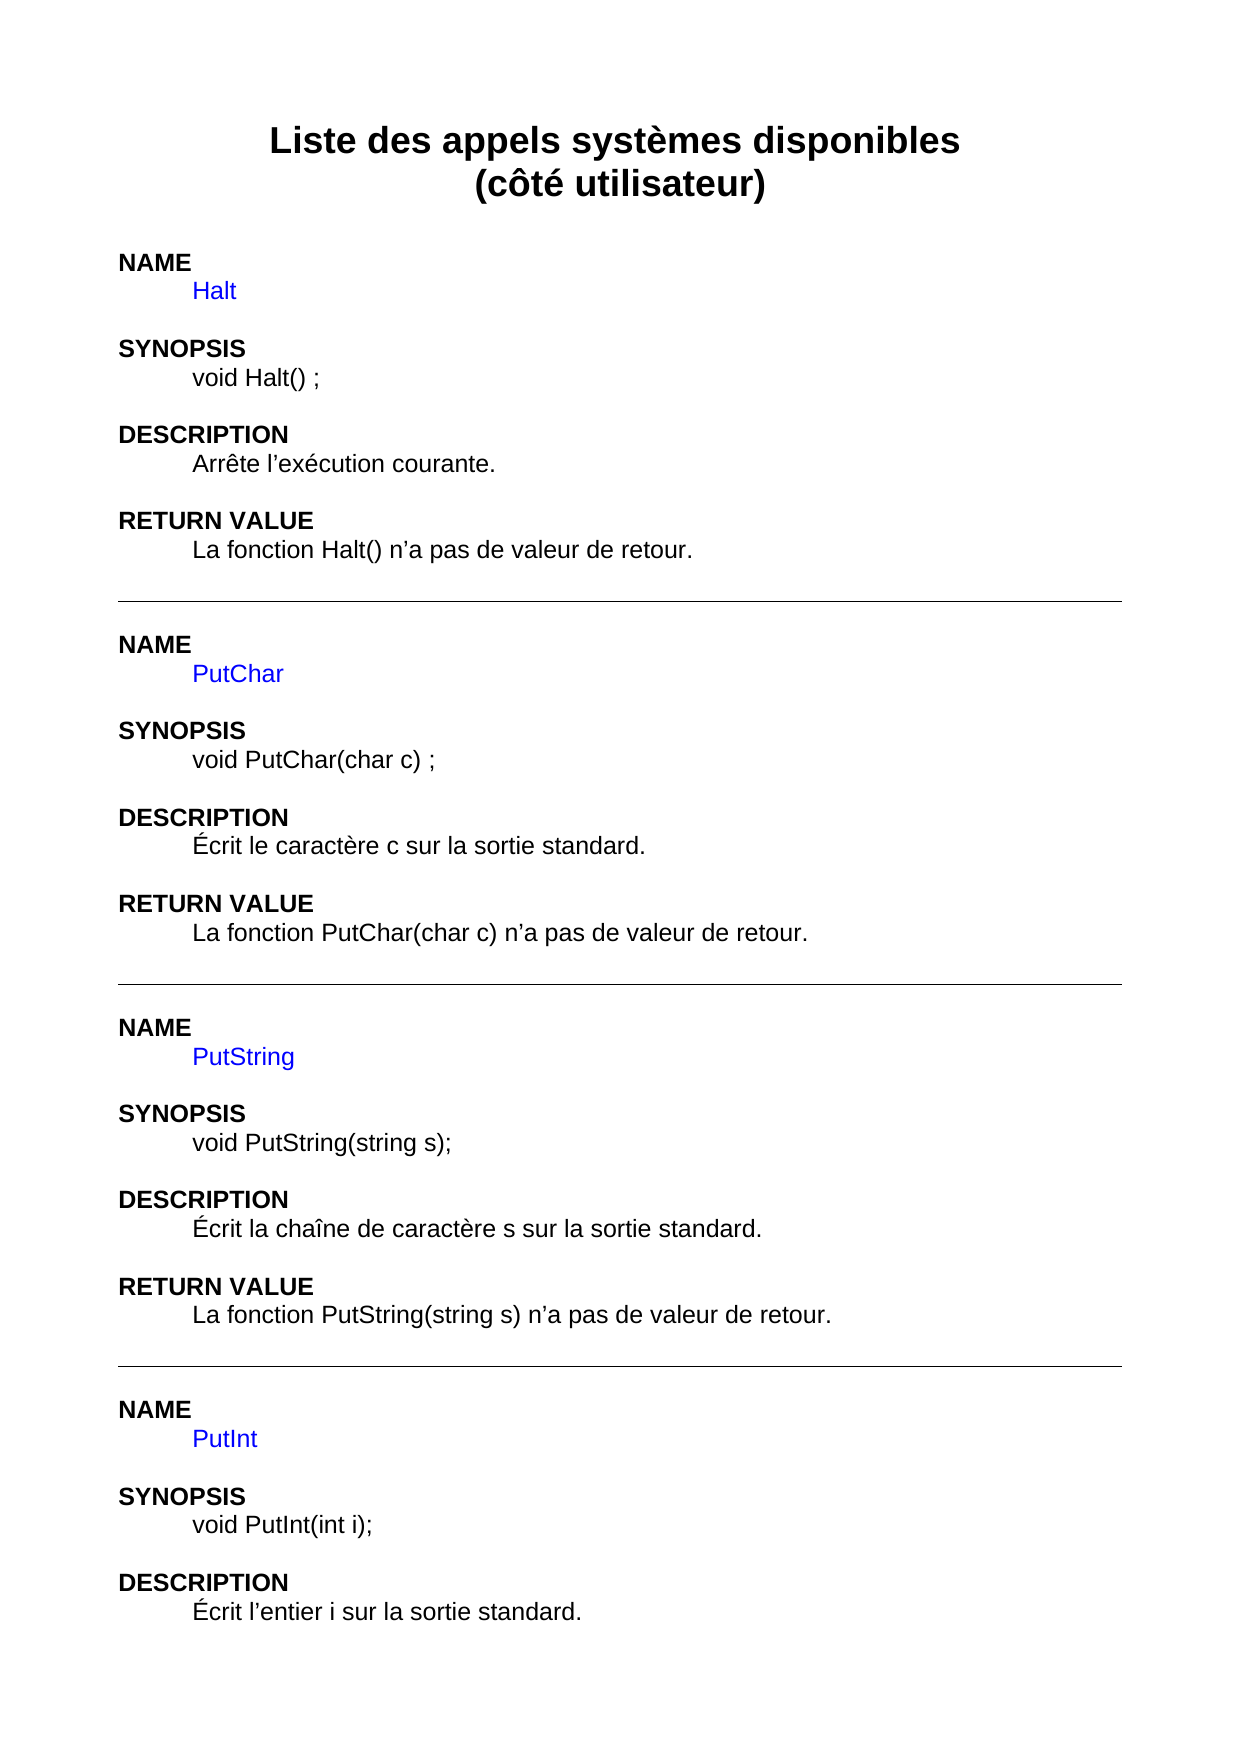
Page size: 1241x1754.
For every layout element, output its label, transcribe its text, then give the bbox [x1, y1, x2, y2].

text Écrit le caractère c sur la sortie standard. [118, 831, 1122, 860]
text Écrit l’entier i sur la sortie standard. [118, 1597, 1122, 1625]
text (côté utilisateur) [118, 161, 1122, 204]
text SYNOPSIS [118, 716, 1122, 745]
text SYNOPSIS [118, 1099, 1122, 1128]
text RETURN VALUE [118, 889, 1122, 918]
text Arrête l’exécution courante. [118, 449, 1122, 477]
text DESCRIPTION [118, 420, 1122, 449]
text PutInt [118, 1424, 1122, 1453]
text void Halt() ; [118, 362, 1122, 391]
text Halt [118, 276, 1122, 305]
text void PutChar(char c) ; [118, 745, 1122, 774]
text RETURN VALUE [118, 506, 1122, 535]
text PutChar [118, 659, 1122, 688]
text Écrit la chaîne de caractère s sur la sortie standard. [118, 1214, 1122, 1243]
text DESCRIPTION [118, 1568, 1122, 1597]
text RETURN VALUE [118, 1271, 1122, 1300]
text DESCRIPTION [118, 1185, 1122, 1214]
text La fonction PutChar(char c) n’a pas de valeur de retour. [118, 918, 1122, 946]
text PutString [118, 1041, 1122, 1070]
text NAME [118, 1013, 1122, 1041]
text void PutInt(int i); [118, 1510, 1122, 1539]
text La fonction Halt() n’a pas de valeur de retour. [118, 535, 1122, 564]
text DESCRIPTION [118, 803, 1122, 831]
text NAME [118, 1395, 1122, 1424]
text void PutString(string s); [118, 1128, 1122, 1156]
text NAME [118, 630, 1122, 659]
text SYNOPSIS [118, 334, 1122, 362]
text SYNOPSIS [118, 1482, 1122, 1510]
text Liste des appels systèmes disponibles [118, 118, 1122, 161]
text La fonction PutString(string s) n’a pas de valeur de retour. [118, 1300, 1122, 1329]
text NAME [118, 247, 1122, 276]
